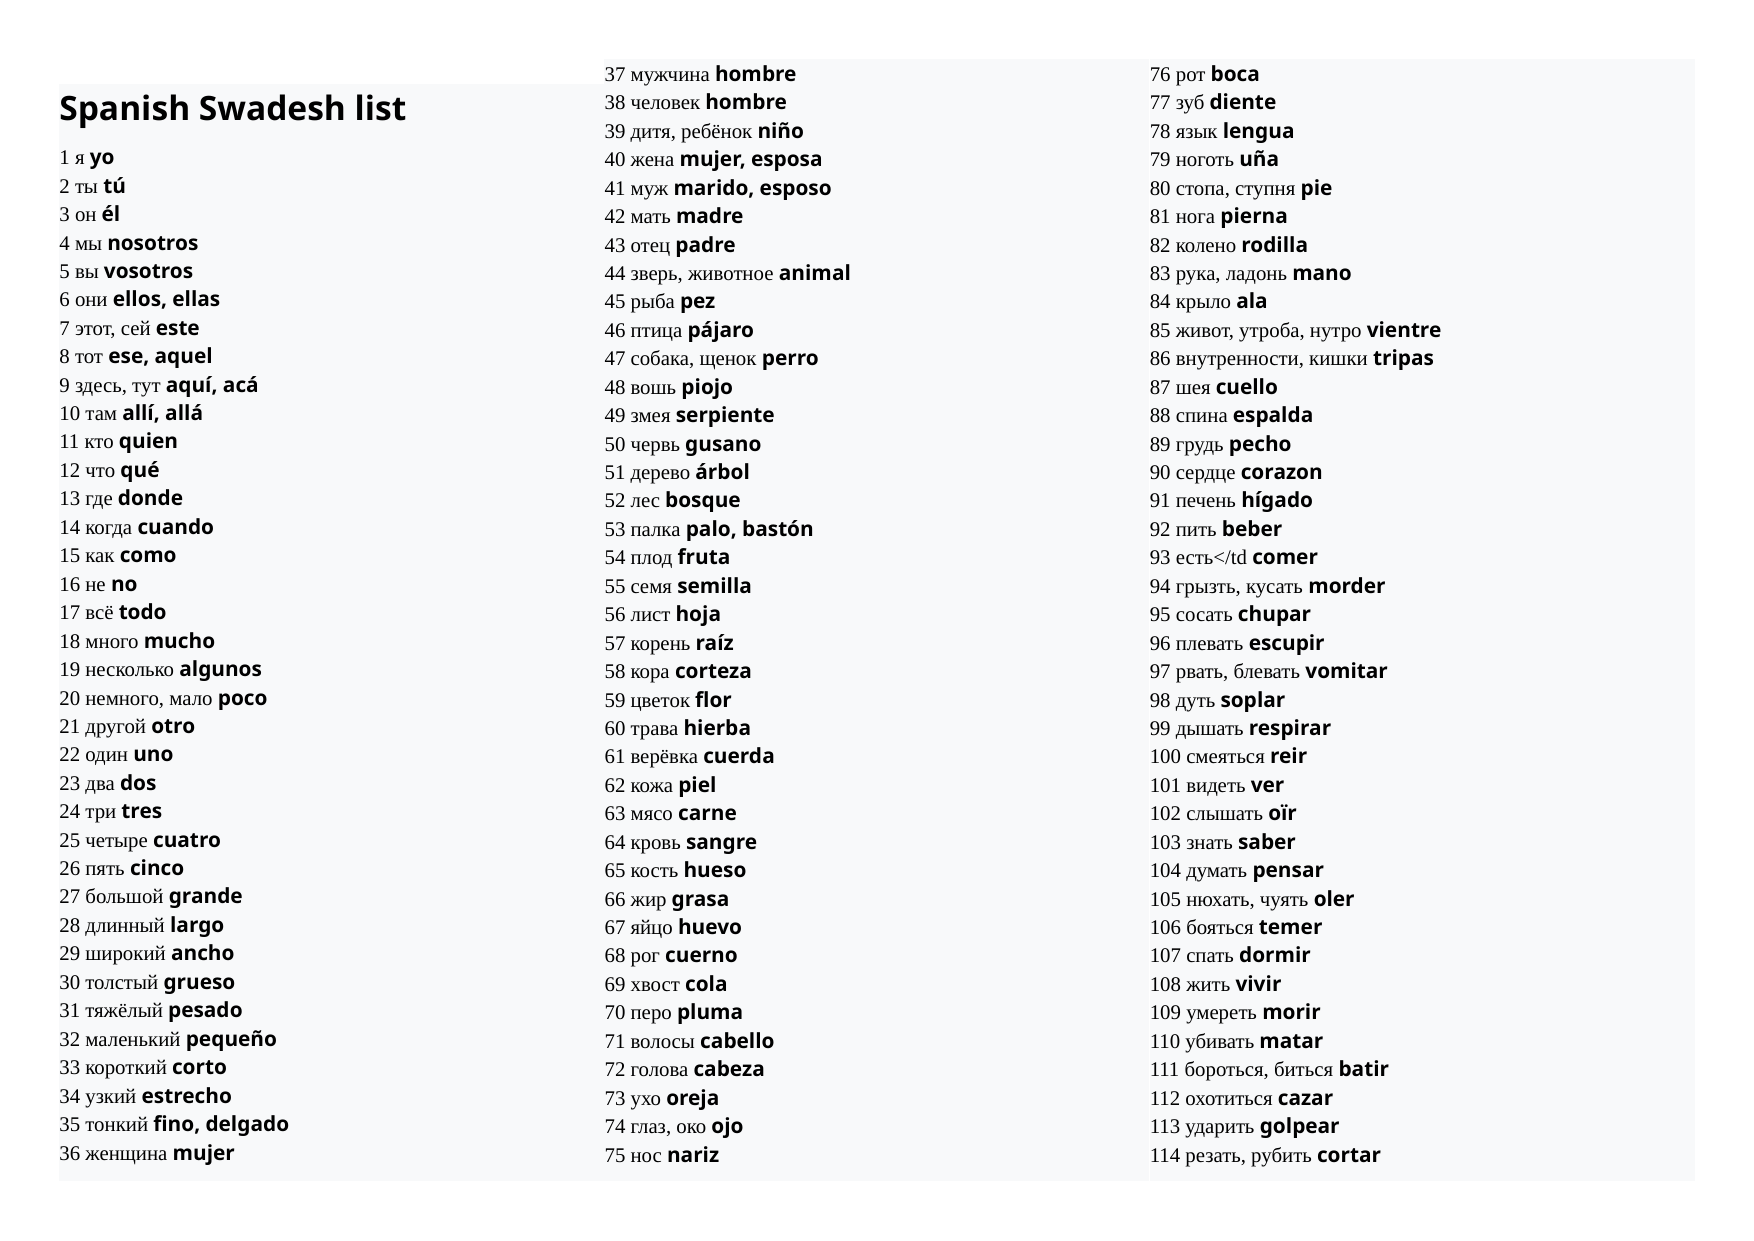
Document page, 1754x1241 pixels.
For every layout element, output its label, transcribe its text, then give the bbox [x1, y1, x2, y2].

text 25 четыре cuatro [59, 825, 604, 853]
text 58 кора corteza [604, 656, 1149, 685]
text 28 длинный largo [59, 910, 604, 938]
text 54 плод fruta [604, 542, 1149, 571]
text 86 внутренности, кишки tripas [1149, 343, 1695, 372]
text 3 он él [59, 199, 604, 228]
text 87 шея cuello [1149, 372, 1695, 400]
text 33 короткий corto [59, 1052, 604, 1081]
text 98 дуть soplar [1149, 685, 1695, 713]
text 48 вошь piojo [604, 372, 1149, 400]
text 20 немного, мало poco [59, 683, 604, 711]
text 83 рука, ладонь mano [1149, 258, 1695, 287]
text 15 как como [59, 540, 604, 569]
text 44 зверь, животное animal [604, 258, 1149, 287]
text 70 перо pluma [604, 997, 1149, 1026]
text 107 спать dormir [1149, 941, 1695, 969]
text 35 тонкий fino, delgado [59, 1109, 604, 1138]
text 77 зуб diente [1149, 87, 1695, 116]
text 61 верёвка cuerda [604, 742, 1149, 770]
text 78 язык lengua [1149, 116, 1695, 144]
text 66 жир grasa [604, 884, 1149, 912]
text 97 рвать, блевать vomitar [1149, 656, 1695, 685]
text 59 цветок flor [604, 685, 1149, 713]
text 85 живот, утроба, нутро vientre [1149, 315, 1695, 343]
text 104 думать pensar [1149, 855, 1695, 884]
text 109 умереть morir [1149, 997, 1695, 1026]
text 75 нос nariz [604, 1140, 1149, 1168]
text 105 нюхать, чуять oler [1149, 884, 1695, 912]
text 79 ноготь uña [1149, 144, 1695, 173]
text 37 мужчина hombre [604, 59, 1149, 87]
text 52 лес bosque [604, 486, 1149, 514]
text 5 вы vosotros [59, 256, 604, 284]
text 13 где donde [59, 483, 604, 512]
text 84 крыло ala [1149, 287, 1695, 315]
text 31 тяжёлый pesado [59, 995, 604, 1024]
text 17 всё todo [59, 597, 604, 626]
text 24 три tres [59, 796, 604, 825]
text 12 что qué [59, 455, 604, 483]
text 64 кровь sangre [604, 827, 1149, 855]
text 69 хвост cola [604, 969, 1149, 997]
text 19 несколько algunos [59, 654, 604, 683]
text 81 нога pierna [1149, 201, 1695, 230]
text 88 спина espalda [1149, 400, 1695, 429]
text 9 здесь, тут aquí, acá [59, 370, 604, 398]
text 67 яйцо huevo [604, 912, 1149, 941]
text 111 бороться, биться batir [1149, 1054, 1695, 1083]
text 1 я yo [59, 142, 604, 171]
text 34 узкий estrecho [59, 1081, 604, 1109]
text 73 ухо oreja [604, 1083, 1149, 1111]
text 53 палка palo, bastón [604, 514, 1149, 542]
text 95 сосать chupar [1149, 599, 1695, 628]
text 71 волосы cabello [604, 1026, 1149, 1054]
text 22 один uno [59, 739, 604, 768]
text 108 жить vivir [1149, 969, 1695, 997]
text 39 дитя, ребёнок niño [604, 116, 1149, 144]
text 80 стопа, ступня pie [1149, 173, 1695, 201]
text 103 знать saber [1149, 827, 1695, 855]
text 60 трава hierba [604, 713, 1149, 742]
text 82 колено rodilla [1149, 230, 1695, 258]
text 110 убивать matar [1149, 1026, 1695, 1054]
subtitle Spanish Swadesh list [59, 84, 604, 130]
text 102 слышать oïr [1149, 798, 1695, 827]
text 106 бояться temer [1149, 912, 1695, 941]
text 96 плевать escupir [1149, 628, 1695, 656]
text 91 печень hígado [1149, 486, 1695, 514]
text 47 собака, щенок perro [604, 343, 1149, 372]
text 40 жена mujer, esposa [604, 144, 1149, 173]
text 76 рот boca [1149, 59, 1695, 87]
text 99 дышать respirar [1149, 713, 1695, 742]
text 21 другой otro [59, 711, 604, 739]
text 65 кость hueso [604, 855, 1149, 884]
text 94 грызть, кусать morder [1149, 571, 1695, 599]
text 113 ударить golpear [1149, 1111, 1695, 1140]
text 90 сердце corazon [1149, 457, 1695, 486]
text 6 они ellos, ellas [59, 284, 604, 313]
text 36 женщина mujer [59, 1138, 604, 1166]
text 46 птица pájaro [604, 315, 1149, 343]
text 72 голова cabeza [604, 1054, 1149, 1083]
text 42 мать madre [604, 201, 1149, 230]
text 57 корень raíz [604, 628, 1149, 656]
text 7 этот, сей este [59, 313, 604, 341]
text 101 видеть ver [1149, 770, 1695, 798]
text 45 рыба pez [604, 287, 1149, 315]
text 56 лист hoja [604, 599, 1149, 628]
text 8 тот ese, aquel [59, 341, 604, 370]
text 62 кожа piel [604, 770, 1149, 798]
text 18 много mucho [59, 626, 604, 654]
text 26 пять cinco [59, 853, 604, 882]
text 92 пить beber [1149, 514, 1695, 542]
text 43 отец padre [604, 230, 1149, 258]
text 63 мясо carne [604, 798, 1149, 827]
text 14 когда cuando [59, 512, 604, 540]
text 2 ты tú [59, 171, 604, 199]
text 16 не no [59, 569, 604, 597]
text 32 маленький pequeño [59, 1024, 604, 1052]
text 41 муж marido, esposo [604, 173, 1149, 201]
text 112 охотиться cazar [1149, 1083, 1695, 1111]
text 29 широкий ancho [59, 938, 604, 967]
text 55 семя semilla [604, 571, 1149, 599]
text 38 человек hombre [604, 87, 1149, 116]
text 27 большой grande [59, 882, 604, 910]
text 11 кто quien [59, 427, 604, 455]
text 50 червь gusano [604, 429, 1149, 457]
text 89 грудь pecho [1149, 429, 1695, 457]
text 68 рог cuerno [604, 941, 1149, 969]
text 51 дерево árbol [604, 457, 1149, 486]
text 30 толстый grueso [59, 967, 604, 995]
text 10 там allí, allá [59, 398, 604, 427]
text 114 резать, рубить cortar [1149, 1140, 1695, 1168]
text 49 змея serpiente [604, 400, 1149, 429]
text 4 мы nosotros [59, 228, 604, 256]
text 100 смеяться reir [1149, 742, 1695, 770]
text 93 есть</td comer [1149, 542, 1695, 571]
text 23 два dos [59, 768, 604, 796]
text 74 глаз, око ojo [604, 1111, 1149, 1140]
